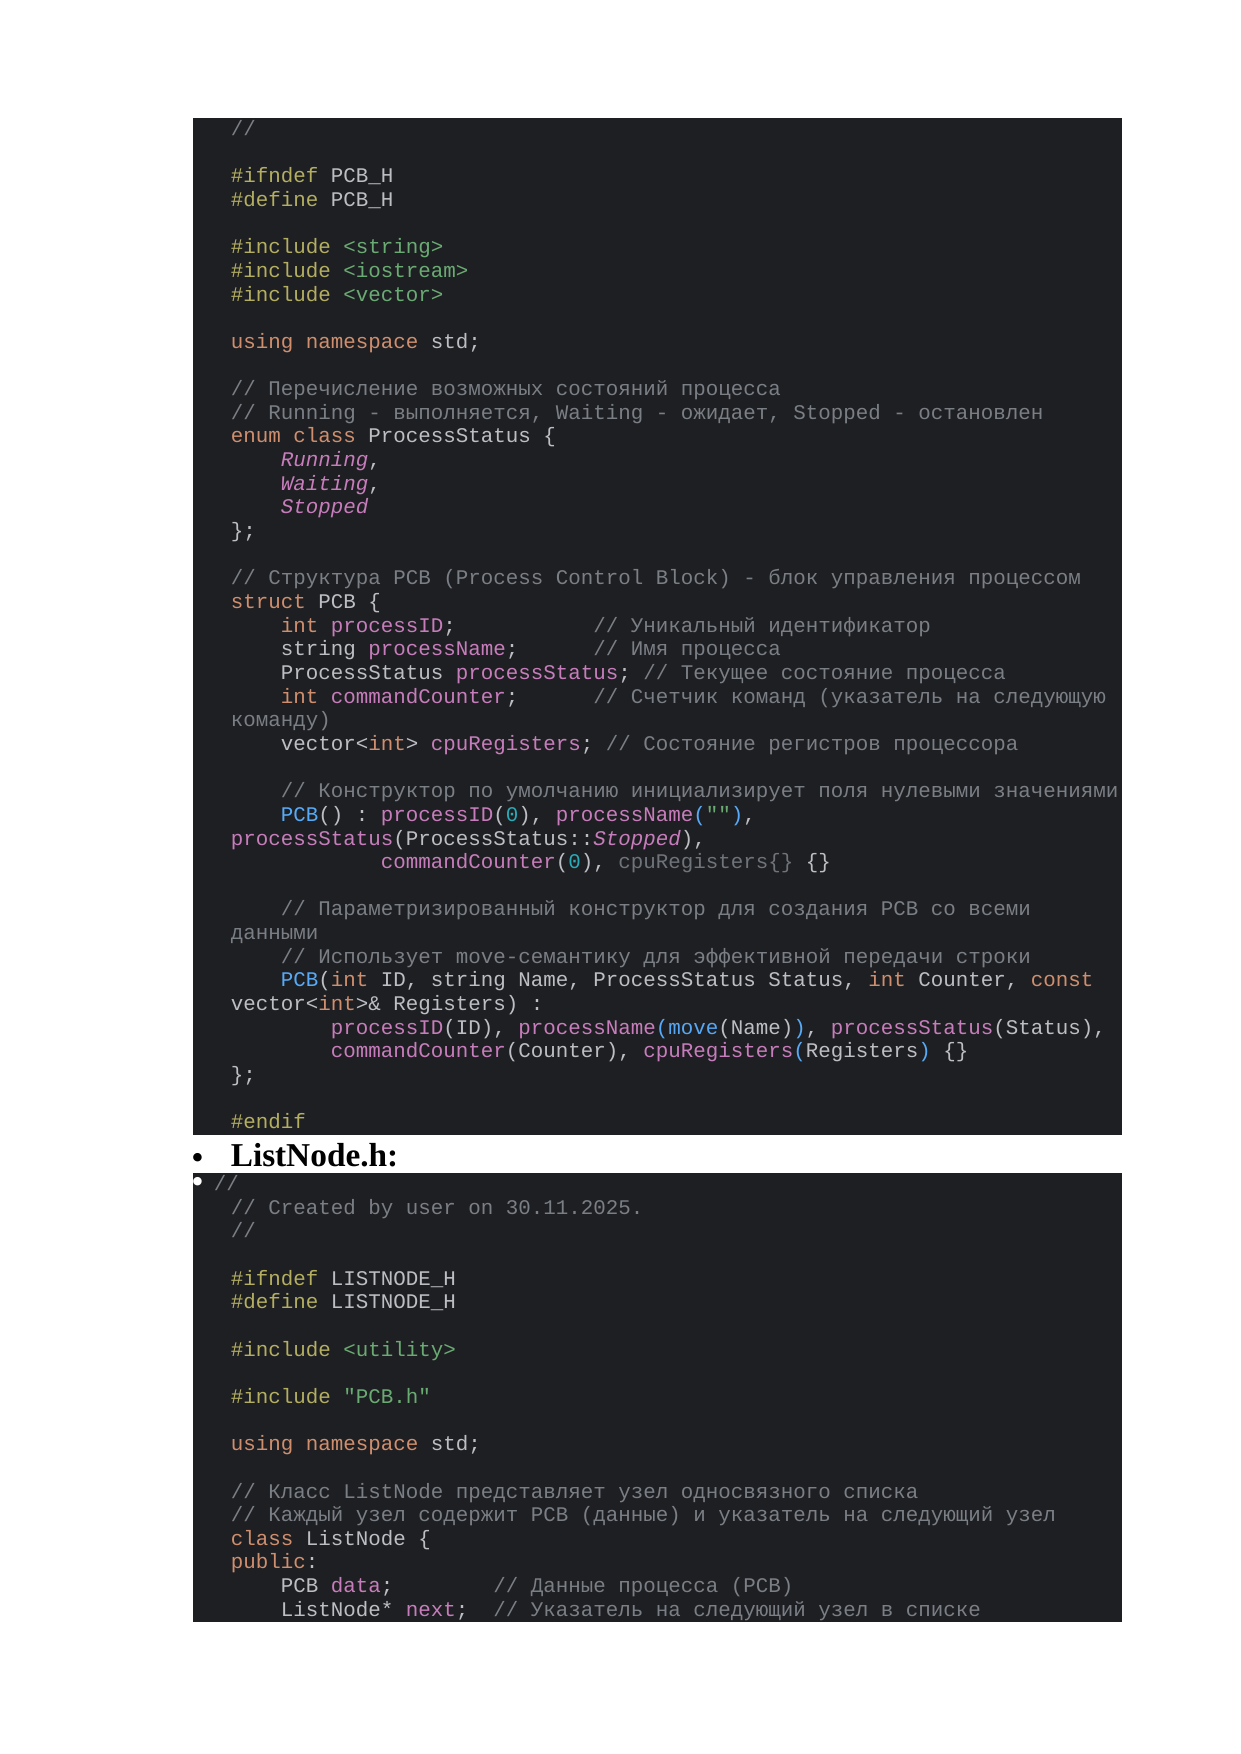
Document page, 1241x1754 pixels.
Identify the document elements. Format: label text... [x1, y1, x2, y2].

list ListNode.h: [193, 1135, 1122, 1173]
list // #ifndef PCB_H #define PCB_H #include <string> #include <iostream> #include <vector> using namespace std; // Перечисление возможных состояний процесса // Running - выполняется, Waiting - ожидает, Stopped - остановлен enum class ProcessStatus { Running, Waiting, Stopped }; // Структура PCB (Process Control Block) - блок управления процессом struct PCB { int processID; // Уникальный идентификатор string processName; // Имя процесса ProcessStatus processStatus; // Текущее состояние процесса int commandCounter; // Счетчик команд (указатель на следующую команду) vector<int> cpuRegisters; // Состояние регистров процессора // Конструктор по умолчанию инициализирует поля нулевыми значениями PCB() : processID(0), processName(""), processStatus(ProcessStatus::Stopped), commandCounter(0), cpuRegisters{} {} // Параметризированный конструктор для создания PCB со всеми данными // Использует move-семантику для эффективной передачи строки PCB(int ID, string Name, ProcessStatus Status, int Counter, const vector<int>& Registers) : processID(ID), processName(move(Name)), processStatus(Status), commandCounter(Counter), cpuRegisters(Registers) {} }; #endif [193, 118, 1122, 1135]
list // // Created by user on 30.11.2025. // #ifndef LISTNODE_H #define LISTNODE_H #include <utility> #include "PCB.h" using namespace std; // Класс ListNode представляет узел односвязного списка // Каждый узел содержит PCB (данные) и указатель на следующий узел class ListNode { public: PCB data; // Данные процесса (PCB) ListNode* next; // Указатель на следующий узел в списке [193, 1173, 1122, 1622]
